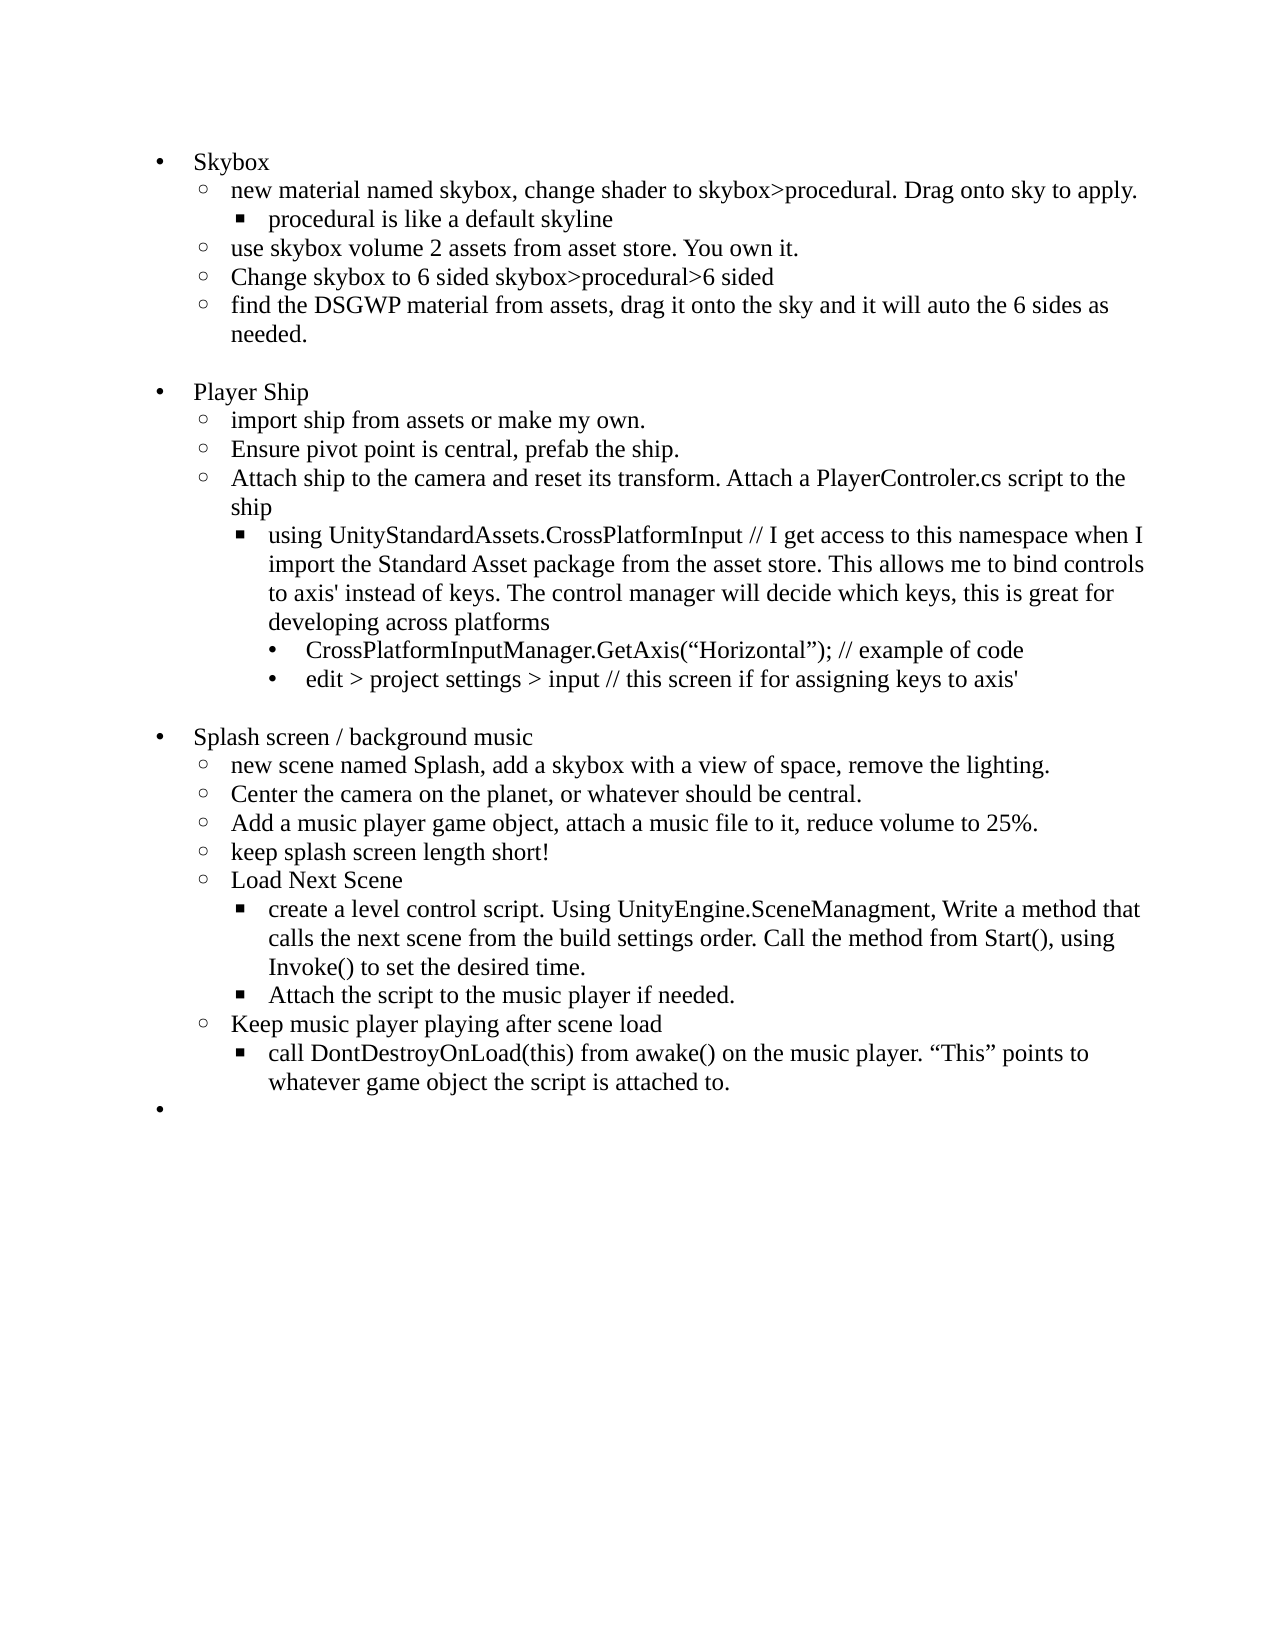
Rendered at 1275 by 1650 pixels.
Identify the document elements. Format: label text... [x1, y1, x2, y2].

list Splash screen / background music [156, 722, 1157, 751]
list find the DSGWP material from assets, drag it onto the sky and it will auto the 6 sides as needed. [193, 291, 1157, 348]
list import ship from assets or make my own. [193, 406, 1157, 434]
list Player Ship [156, 377, 1157, 406]
list Add a music player game object, attach a music file to it, reduce volume to 25%. [193, 808, 1157, 837]
list Keep music player playing after scene load [193, 1009, 1157, 1038]
list Attach the script to the music player if needed. [231, 981, 1157, 1009]
list Change skybox to 6 sided skybox>procedural>6 sided [193, 262, 1157, 291]
list Center the camera on the planet, or whatever should be central. [193, 779, 1157, 808]
list create a level control script. Using UnityEngine.SceneManagment, Write a method that calls the next scene from the build settings order. Call the method from Start(), using Invoke() to set the desired time. [231, 894, 1157, 981]
list call DontDestroyOnLoad(this) from awake() on the music player. “This” points to whatever game object the script is attached to. [231, 1038, 1157, 1096]
list Skybox [156, 147, 1157, 176]
list CrossPlatformInputManager.GetAxis(“Horizontal”); // example of code [268, 636, 1157, 664]
list keep splash screen length short! [193, 837, 1157, 866]
list Attach ship to the camera and reset its transform. Attach a PlayerControler.cs script to the ship [193, 463, 1157, 521]
list using UnityStandardAssets.CrossPlatformInput // I get access to this namespace when I import the Standard Asset package from the asset store. This allows me to bind controls to axis' instead of keys. The control manager will decide which keys, this is great for developing across platforms [231, 521, 1157, 636]
list Load Next Scene [193, 866, 1157, 894]
list new material named skybox, change shader to skybox>procedural. Drag onto sky to apply. [193, 176, 1157, 204]
list edit > project settings > input // this screen if for assigning keys to axis' [268, 664, 1157, 693]
list procedural is like a default skyline [231, 204, 1157, 233]
list Ensure pivot point is central, prefab the ship. [193, 434, 1157, 463]
list use skybox volume 2 assets from asset store. You own it. [193, 233, 1157, 262]
list new scene named Splash, add a skybox with a view of space, remove the lighting. [193, 751, 1157, 779]
